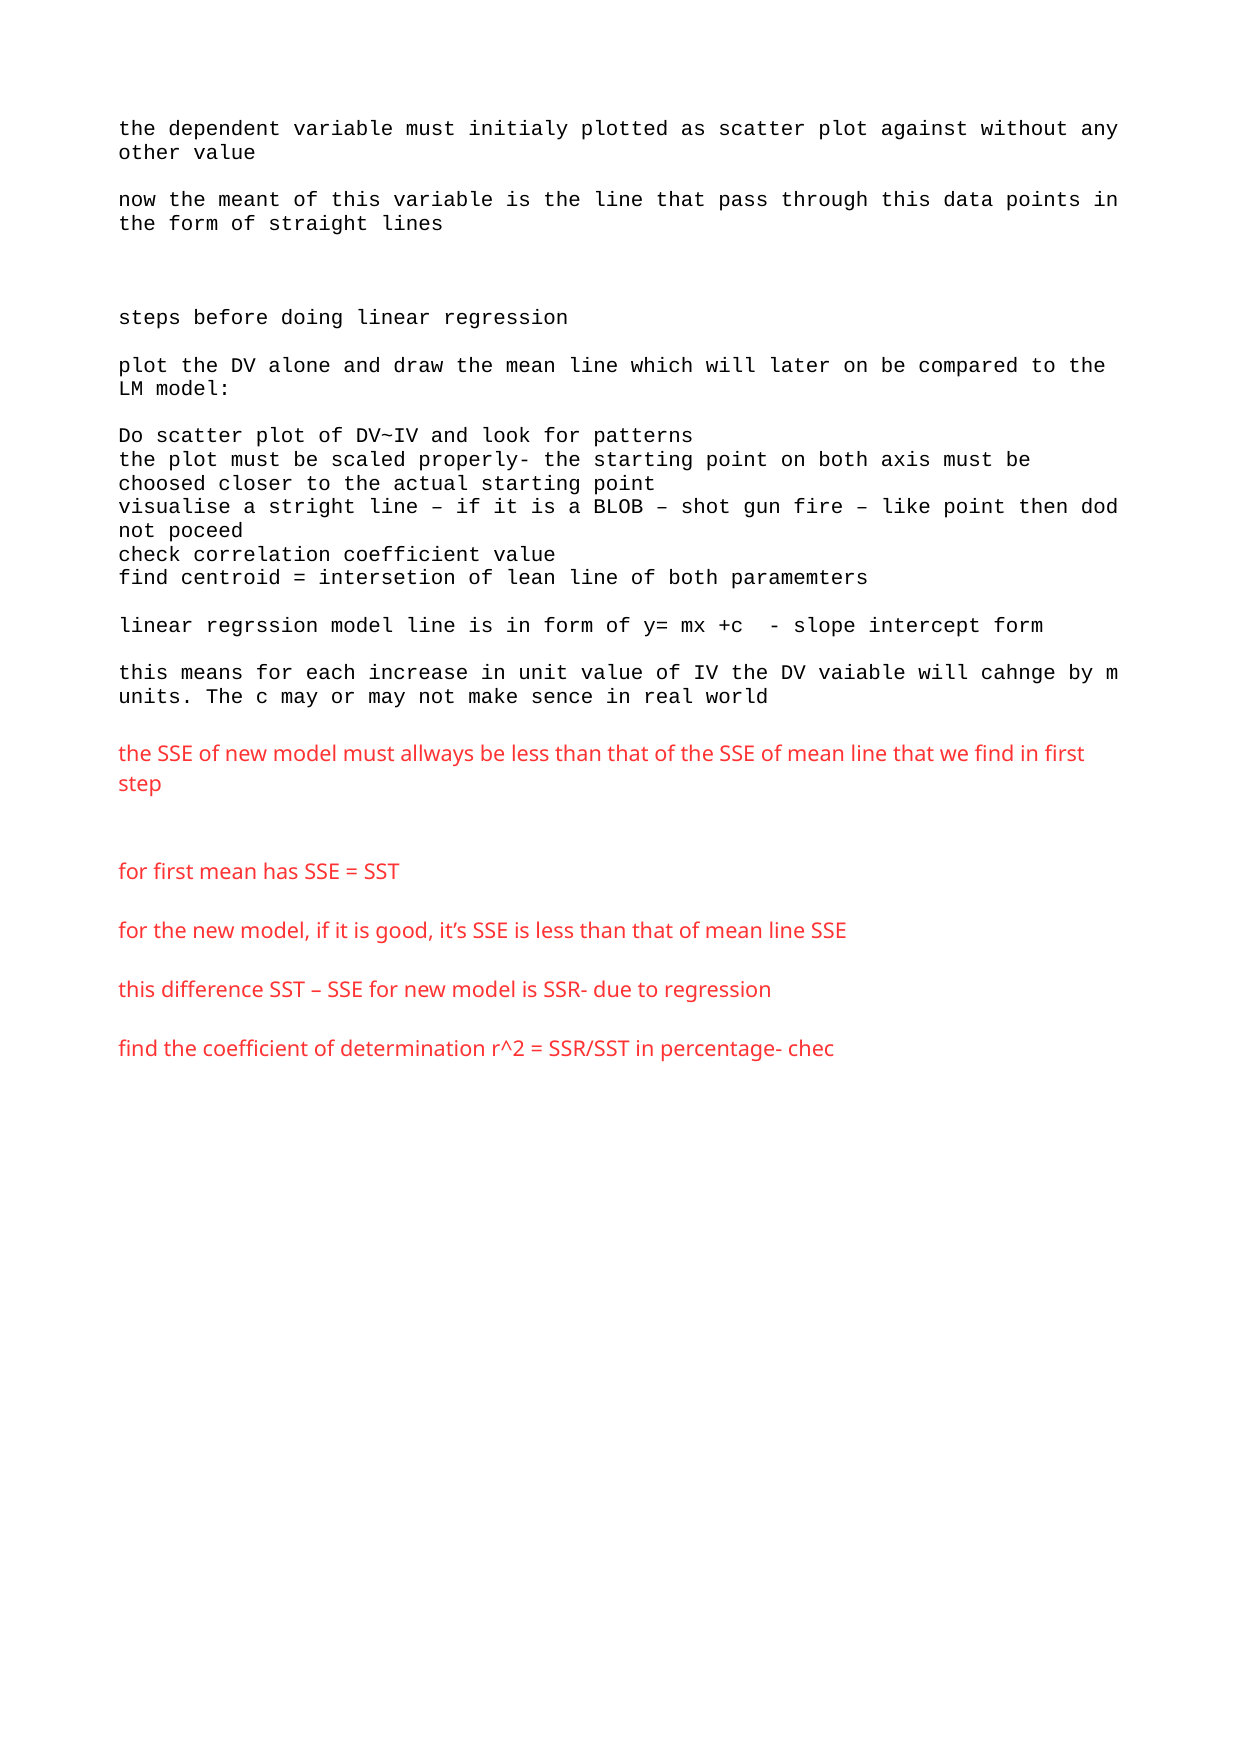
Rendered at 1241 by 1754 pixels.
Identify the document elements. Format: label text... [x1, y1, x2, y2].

text for the new model, if it is good, it’s SSE is less than that of mean line SSE [118, 916, 1122, 945]
text the plot must be scaled properly- the starting point on both axis must be choosed closer to the actual starting point [118, 449, 1122, 496]
text plot the DV alone and draw the mean line which will later on be compared to the LM model: [118, 354, 1122, 402]
text Do scatter plot of DV~IV and look for patterns [118, 426, 1122, 449]
text visualise a stright line – if it is a BLOB – shot gun fire – like point then dod not poceed [118, 496, 1122, 544]
text the SSE of new model must allways be less than that of the SSE of mean line that we find in first step [118, 739, 1122, 798]
text this means for each increase in unit value of IV the DV vaiable will cahnge by m units. The c may or may not make sence in real world [118, 662, 1122, 709]
text find the coefficient of determination r^2 = SSR/SST in percentage- chec [118, 1033, 1122, 1063]
text the dependent variable must initialy plotted as scatter plot against without any other value [118, 118, 1122, 165]
text now the meant of this variable is the line that pass through this data points in the form of straight lines [118, 189, 1122, 236]
text for first mean has SSE = SST [118, 857, 1122, 886]
text this difference SST – SSE for new model is SSR- due to regression [118, 974, 1122, 1004]
text steps before doing linear regression [118, 307, 1122, 331]
text linear regrssion model line is in form of y= mx +c - slope intercept form [118, 615, 1122, 638]
text check correlation coefficient value [118, 544, 1122, 567]
text find centroid = intersetion of lean line of both paramemters [118, 567, 1122, 591]
